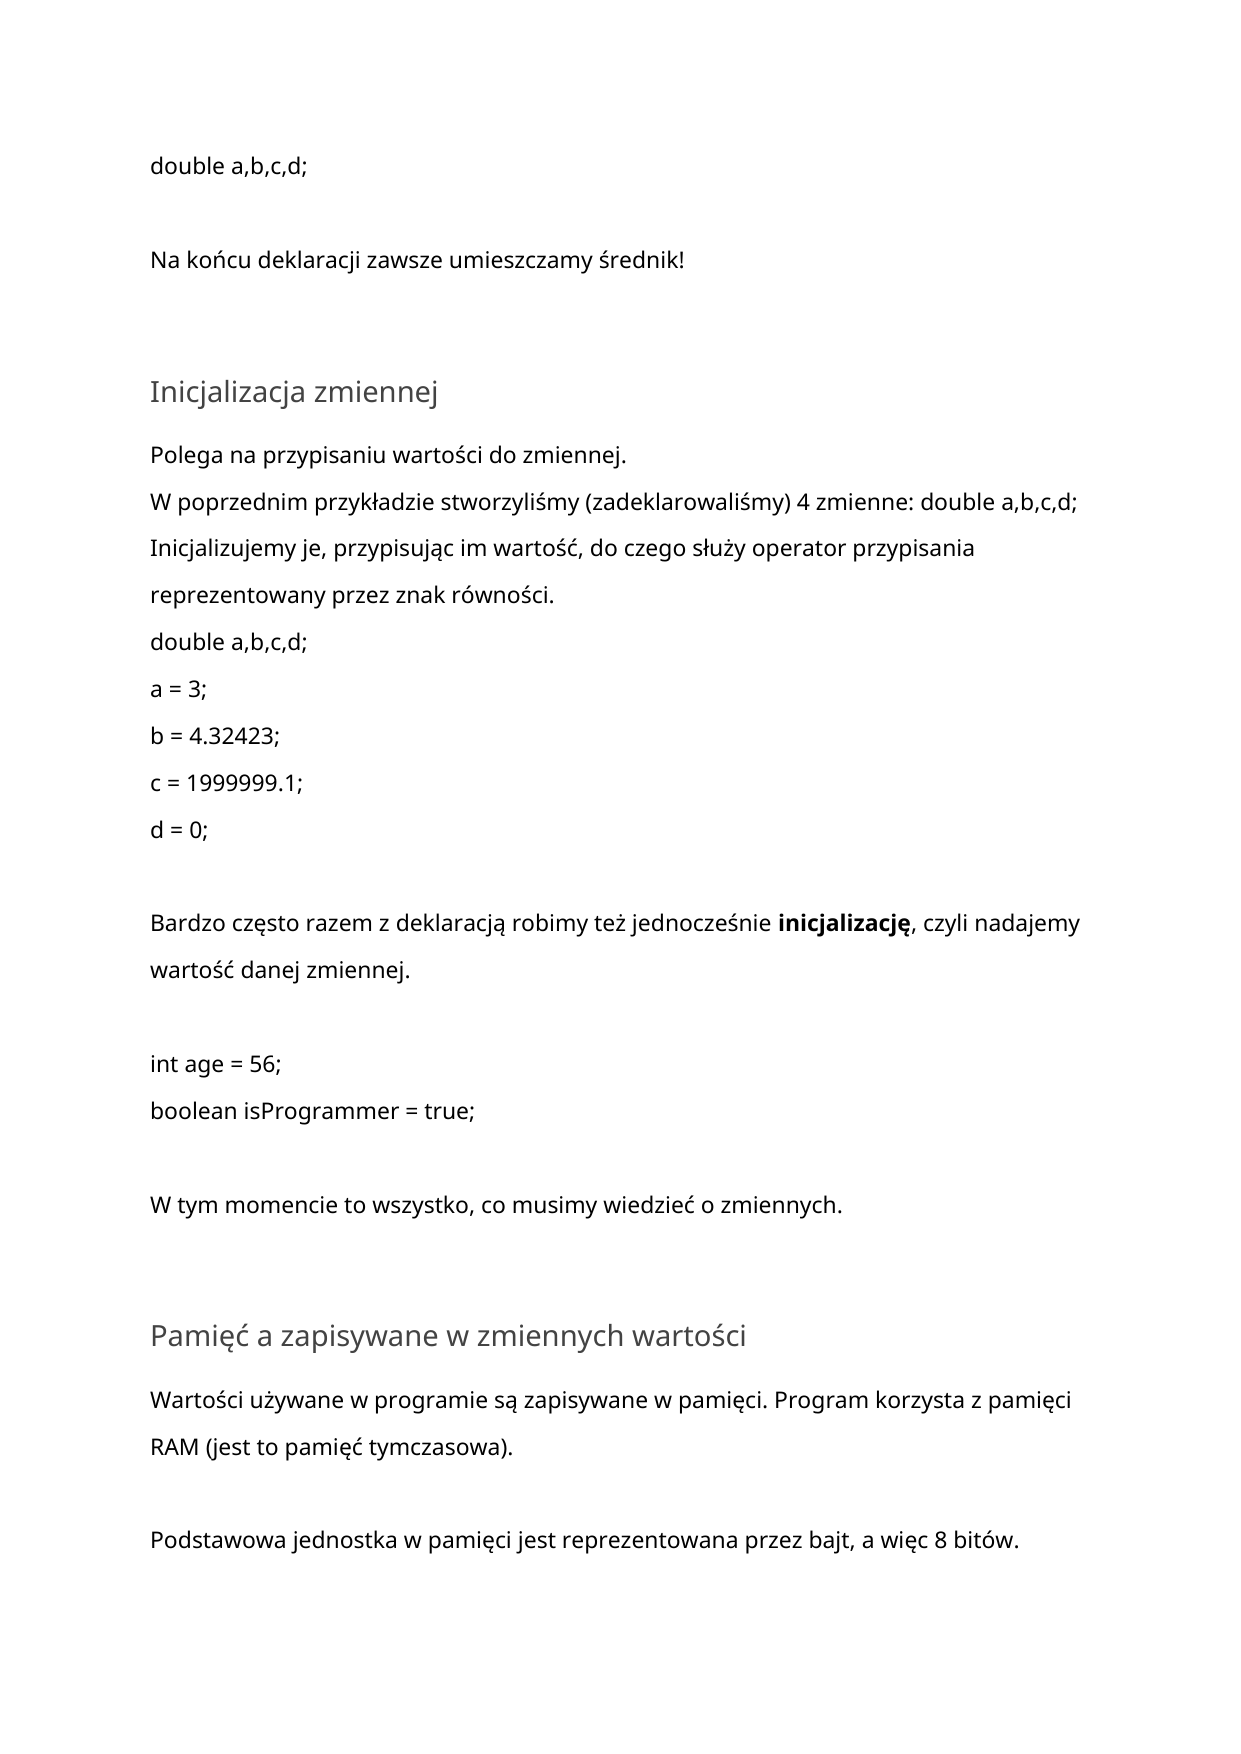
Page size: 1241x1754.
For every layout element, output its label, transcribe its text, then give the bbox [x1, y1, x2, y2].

text Inicjalizujemy je, przypisując im wartość, do czego służy operator przypisania reprezentowany przez znak równości. [150, 532, 1090, 611]
text Na końcu deklaracji zawsze umieszczamy średnik! [150, 244, 1090, 275]
text d = 0; [150, 814, 1090, 845]
text Polega na przypisaniu wartości do zmiennej. [150, 439, 1090, 470]
text W poprzednim przykładzie stworzyliśmy (zadeklarowaliśmy) 4 zmienne: double a,b,c,d; [150, 486, 1090, 517]
text W tym momencie to wszystko, co musimy wiedzieć o zmiennych. [150, 1189, 1090, 1220]
subtitle Pamięć a zapisywane w zmiennych wartości [150, 1316, 1090, 1355]
text Wartości używane w programie są zapisywane w pamięci. Program korzysta z pamięci RAM (jest to pamięć tymczasowa). [150, 1383, 1090, 1462]
text Podstawowa jednostka w pamięci jest reprezentowana przez bajt, a więc 8 bitów. [150, 1524, 1090, 1555]
text a = 3; [150, 673, 1090, 704]
text int age = 56; [150, 1048, 1090, 1079]
text boolean isProgrammer = true; [150, 1095, 1090, 1126]
text double a,b,c,d; [150, 150, 1090, 181]
text double a,b,c,d; [150, 626, 1090, 657]
text Bardzo często razem z deklaracją robimy też jednocześnie inicjalizację, czyli nadajemy wartość danej zmiennej. [150, 907, 1090, 986]
text b = 4.32423; [150, 720, 1090, 751]
text c = 1999999.1; [150, 767, 1090, 798]
subtitle Inicjalizacja zmiennej [150, 371, 1090, 411]
